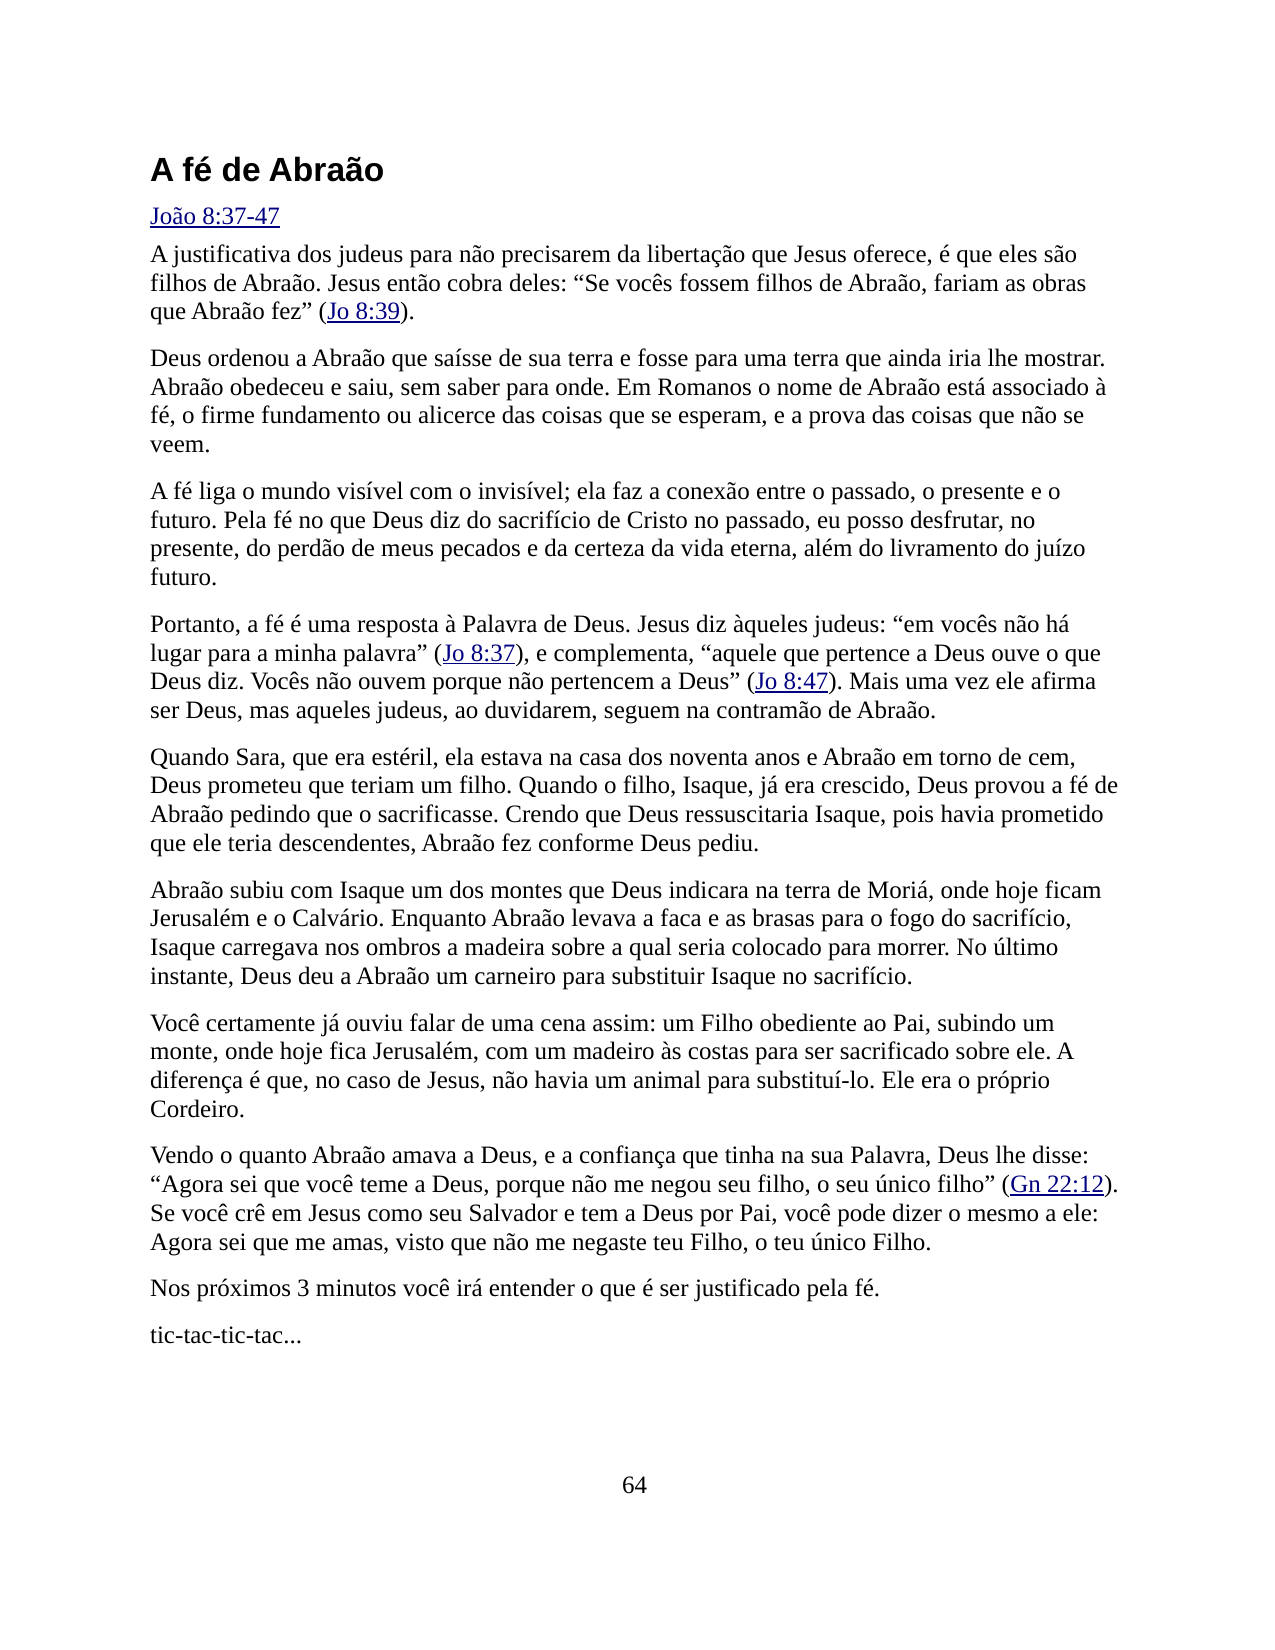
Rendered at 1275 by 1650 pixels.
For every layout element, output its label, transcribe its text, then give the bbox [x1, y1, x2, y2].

text Nos próximos 3 minutos você irá entender o que é ser justificado pela fé. [150, 1273, 1125, 1302]
text Vendo o quanto Abraão amava a Deus, e a confiança que tinha na sua Palavra, Deus lhe disse: “Agora sei que você teme a Deus, porque não me negou seu filho, o seu único filho” (Gn 22:12). Se você crê em Jesus como seu Salvador e tem a Deus por Pai, você pode dizer o mesmo a ele: Agora sei que me amas, visto que não me negaste teu Filho, o teu único Filho. [150, 1141, 1125, 1256]
text Quando Sara, que era estéril, ela estava na casa dos noventa anos e Abraão em torno de cem, Deus prometeu que teriam um filho. Quando o filho, Isaque, já era crescido, Deus provou a fé de Abraão pedindo que o sacrificasse. Crendo que Deus ressuscitaria Isaque, pois havia prometido que ele teria descendentes, Abraão fez conforme Deus pediu. [150, 742, 1125, 857]
text Você certamente já ouviu falar de uma cena assim: um Filho obediente ao Pai, subindo um monte, onde hoje fica Jerusalém, com um madeiro às costas para ser sacrificado sobre ele. A diferença é que, no caso de Jesus, não havia um animal para substituí-lo. Ele era o próprio Cordeiro. [150, 1008, 1125, 1123]
text A justificativa dos judeus para não precisarem da libertação que Jesus oferece, é que eles são filhos de Abraão. Jesus então cobra deles: “Se vocês fossem filhos de Abraão, fariam as obras que Abraão fez” (Jo 8:39). [150, 239, 1125, 325]
text Portanto, a fé é uma resposta à Palavra de Deus. Jesus diz àqueles judeus: “em vocês não há lugar para a minha palavra” (Jo 8:37), e complementa, “aquele que pertence a Deus ouve o que Deus diz. Vocês não ouvem porque não pertencem a Deus” (Jo 8:47). Mais uma vez ele afirma ser Deus, mas aqueles judeus, ao duvidarem, seguem na contramão de Abraão. [150, 609, 1125, 724]
subtitle A fé de Abraão [150, 150, 1125, 189]
text Abraão subiu com Isaque um dos montes que Deus indicara na terra de Moriá, onde hoje ficam Jerusalém e o Calvário. Enquanto Abraão levava a faca e as brasas para o fogo do sacrifício, Isaque carregava nos ombros a madeira sobre a qual seria colocado para morrer. No último instante, Deus deu a Abraão um carneiro para substituir Isaque no sacrifício. [150, 875, 1125, 990]
text A fé liga o mundo visível com o invisível; ela faz a conexão entre o passado, o presente e o futuro. Pela fé no que Deus diz do sacrifício de Cristo no passado, eu posso desfrutar, no presente, do perdão de meus pecados e da certeza da vida eterna, além do livramento do juízo futuro. [150, 476, 1125, 591]
text tic-tac-tic-tac... [150, 1320, 1125, 1349]
text Deus ordenou a Abraão que saísse de sua terra e fosse para uma terra que ainda iria lhe mostrar. Abraão obedeceu e saiu, sem saber para onde. Em Romanos o nome de Abraão está associado à fé, o firme fundamento ou alicerce das coisas que se esperam, e a prova das coisas que não se veem. [150, 343, 1125, 458]
text João 8:37-47 [150, 201, 1125, 230]
